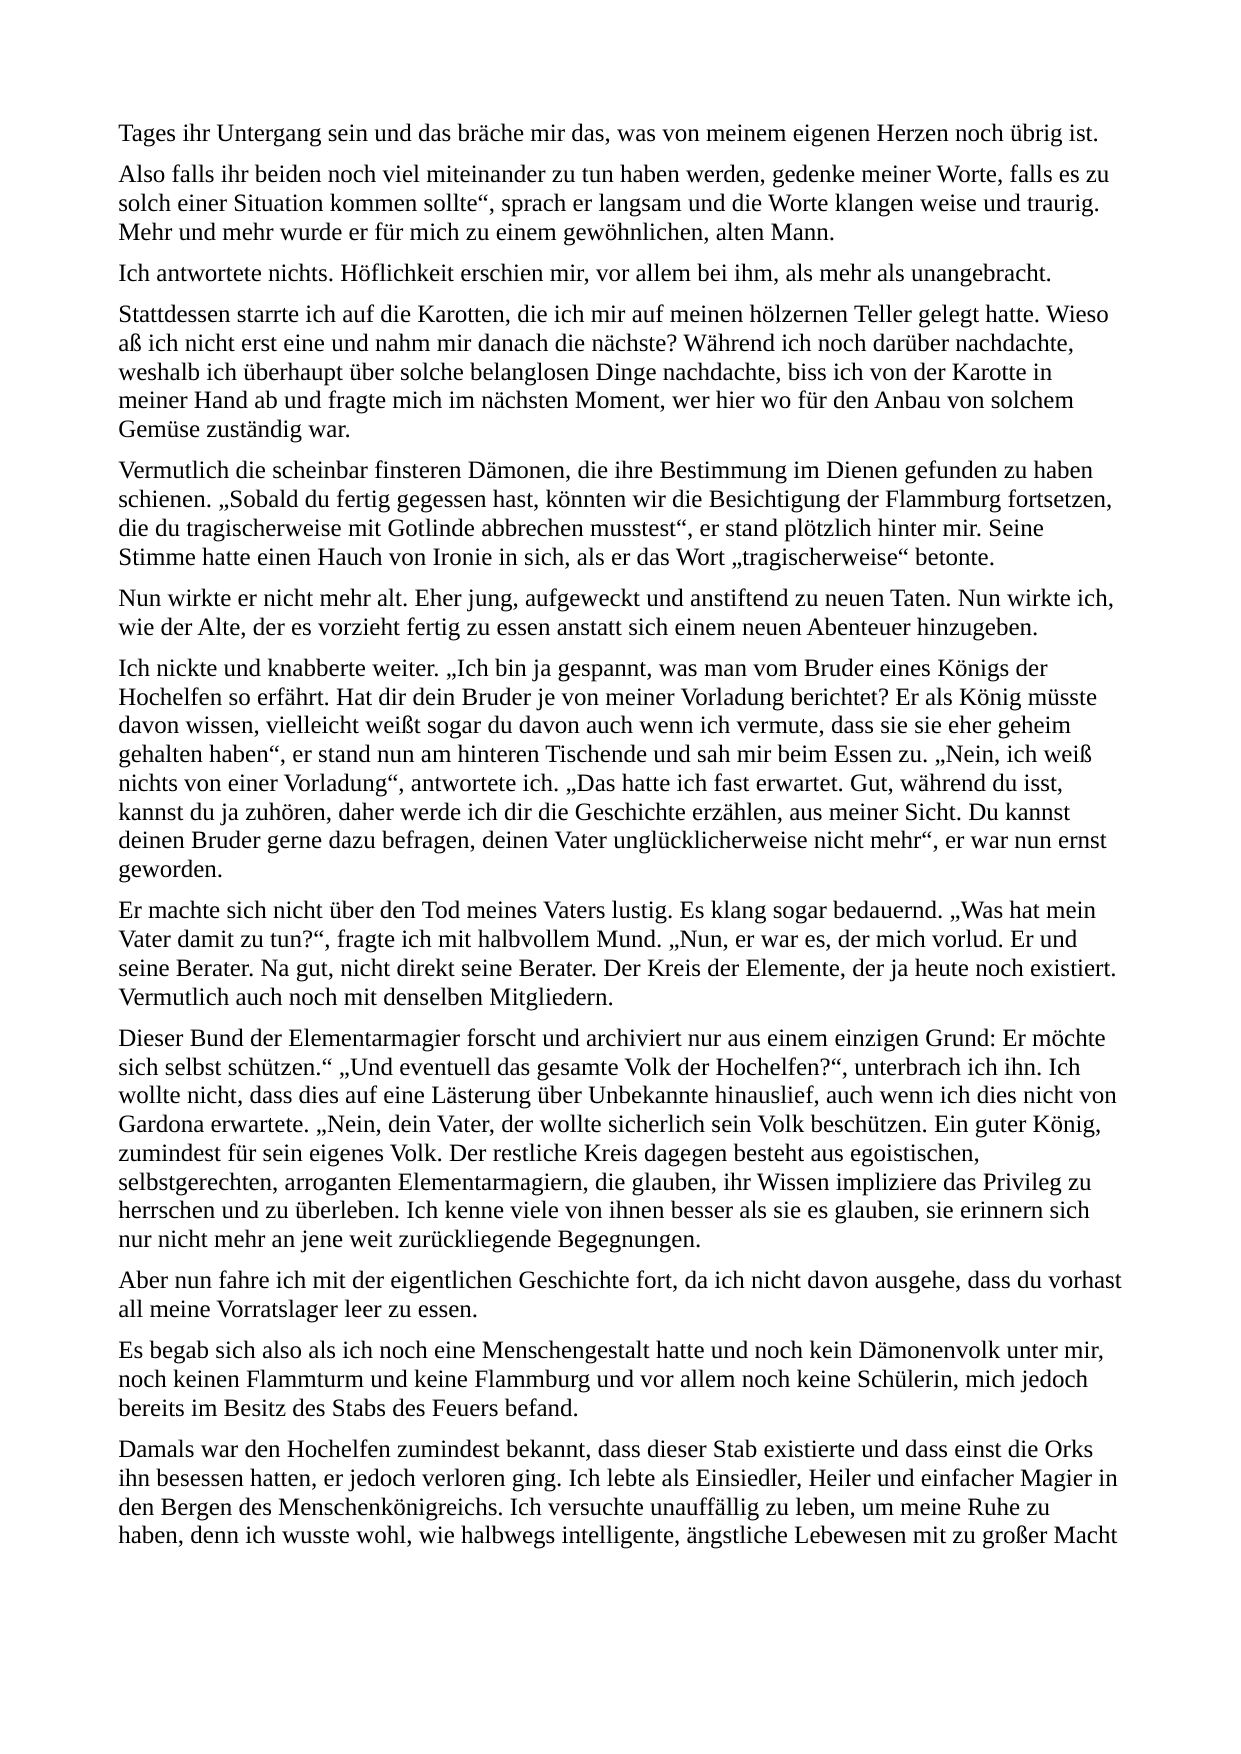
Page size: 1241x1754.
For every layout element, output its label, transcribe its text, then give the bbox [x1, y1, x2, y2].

text Also falls ihr beiden noch viel miteinander zu tun haben werden, gedenke meiner Worte, falls es zu solch einer Situation kommen sollte“, sprach er langsam und die Worte klangen weise und traurig. Mehr und mehr wurde er für mich zu einem gewöhnlichen, alten Mann. [118, 159, 1122, 246]
text Damals war den Hochelfen zumindest bekannt, dass dieser Stab existierte und dass einst die Orks ihn besessen hatten, er jedoch verloren ging. Ich lebte als Einsiedler, Heiler und einfacher Magier in den Bergen des Menschenkönigreichs. Ich versuchte unauffällig zu leben, um meine Ruhe zu haben, denn ich wusste wohl, wie halbwegs intelligente, ängstliche Lebewesen mit zu großer Macht [118, 1434, 1122, 1549]
text Ich nickte und knabberte weiter. „Ich bin ja gespannt, was man vom Bruder eines Königs der Hochelfen so erfährt. Hat dir dein Bruder je von meiner Vorladung berichtet? Er als König müsste davon wissen, vielleicht weißt sogar du davon auch wenn ich vermute, dass sie sie eher geheim gehalten haben“, er stand nun am hinteren Tischende und sah mir beim Essen zu. „Nein, ich weiß nichts von einer Vorladung“, antwortete ich. „Das hatte ich fast erwartet. Gut, während du isst, kannst du ja zuhören, daher werde ich dir die Geschichte erzählen, aus meiner Sicht. Du kannst deinen Bruder gerne dazu befragen, deinen Vater unglücklicherweise nicht mehr“, er war nun ernst geworden. [118, 653, 1122, 883]
text Ich antwortete nichts. Höflichkeit erschien mir, vor allem bei ihm, als mehr als unangebracht. [118, 258, 1122, 287]
text Tages ihr Untergang sein und das bräche mir das, was von meinem eigenen Herzen noch übrig ist. [118, 118, 1122, 147]
text Er machte sich nicht über den Tod meines Vaters lustig. Es klang sogar bedauernd. „Was hat mein Vater damit zu tun?“, fragte ich mit halbvollem Mund. „Nun, er war es, der mich vorlud. Er und seine Berater. Na gut, nicht direkt seine Berater. Der Kreis der Elemente, der ja heute noch existiert. Vermutlich auch noch mit denselben Mitgliedern. [118, 896, 1122, 1011]
text Dieser Bund der Elementarmagier forscht und archiviert nur aus einem einzigen Grund: Er möchte sich selbst schützen.“ „Und eventuell das gesamte Volk der Hochelfen?“, unterbrach ich ihn. Ich wollte nicht, dass dies auf eine Lästerung über Unbekannte hinauslief, auch wenn ich dies nicht von Gardona erwartete. „Nein, dein Vater, der wollte sicherlich sein Volk beschützen. Ein guter König, zumindest für sein eigenes Volk. Der restliche Kreis dagegen besteht aus egoistischen, selbstgerechten, arroganten Elementarmagiern, die glauben, ihr Wissen impliziere das Privileg zu herrschen und zu überleben. Ich kenne viele von ihnen besser als sie es glauben, sie erinnern sich nur nicht mehr an jene weit zurückliegende Begegnungen. [118, 1023, 1122, 1253]
text Stattdessen starrte ich auf die Karotten, die ich mir auf meinen hölzernen Teller gelegt hatte. Wieso aß ich nicht erst eine und nahm mir danach die nächste? Während ich noch darüber nachdachte, weshalb ich überhaupt über solche belanglosen Dinge nachdachte, biss ich von der Karotte in meiner Hand ab und fragte mich im nächsten Moment, wer hier wo für den Anbau von solchem Gemüse zuständig war. [118, 299, 1122, 443]
text Es begab sich also als ich noch eine Menschengestalt hatte und noch kein Dämonenvolk unter mir, noch keinen Flammturm und keine Flammburg und vor allem noch keine Schülerin, mich jedoch bereits im Besitz des Stabs des Feuers befand. [118, 1336, 1122, 1422]
text Vermutlich die scheinbar finsteren Dämonen, die ihre Bestimmung im Dienen gefunden zu haben schienen. „Sobald du fertig gegessen hast, könnten wir die Besichtigung der Flammburg fortsetzen, die du tragischerweise mit Gotlinde abbrechen musstest“, er stand plötzlich hinter mir. Seine Stimme hatte einen Hauch von Ironie in sich, als er das Wort „tragischerweise“ betonte. [118, 456, 1122, 571]
text Aber nun fahre ich mit der eigentlichen Geschichte fort, da ich nicht davon ausgehe, dass du vorhast all meine Vorratslager leer zu essen. [118, 1266, 1122, 1323]
text Nun wirkte er nicht mehr alt. Eher jung, aufgeweckt und anstiftend zu neuen Taten. Nun wirkte ich, wie der Alte, der es vorzieht fertig zu essen anstatt sich einem neuen Abenteuer hinzugeben. [118, 583, 1122, 641]
